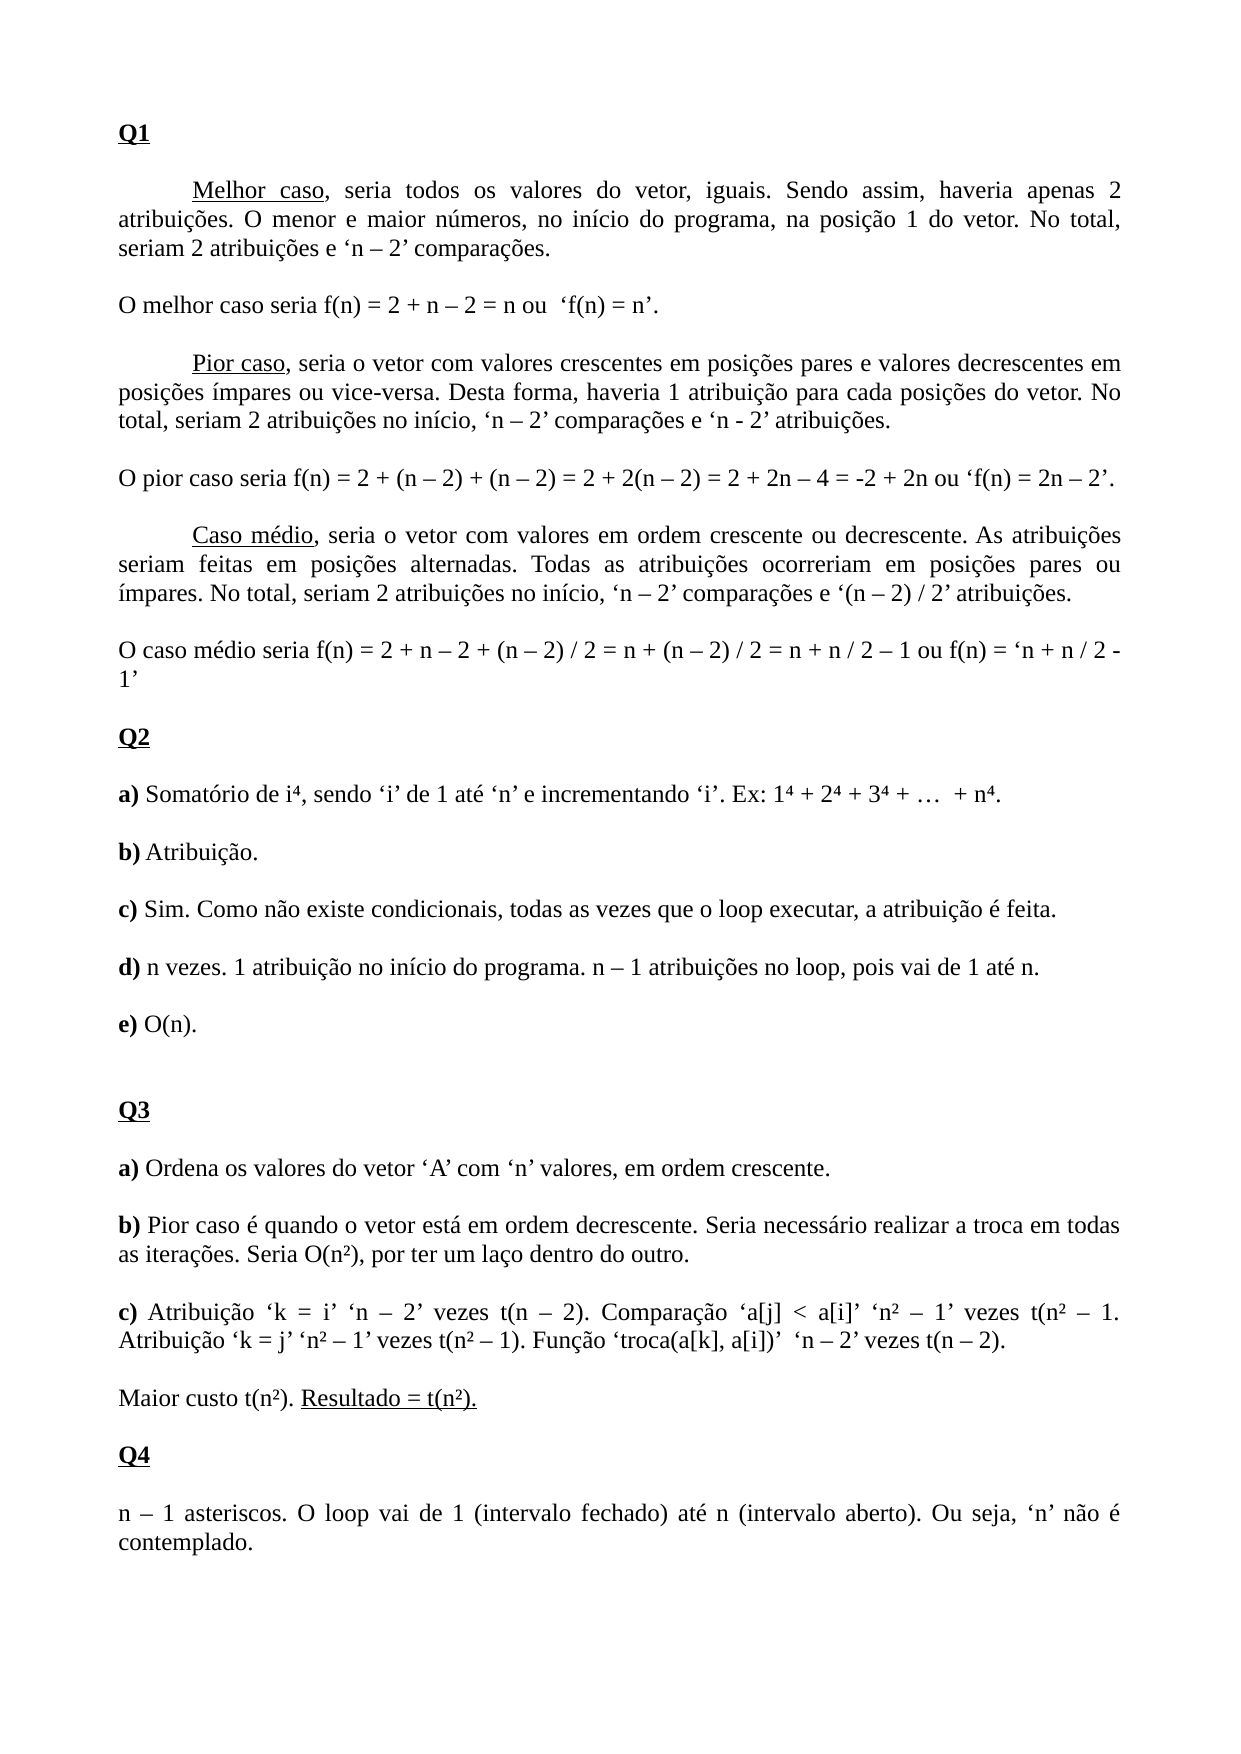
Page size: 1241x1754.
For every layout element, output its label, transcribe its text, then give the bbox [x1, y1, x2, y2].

text O melhor caso seria f(n) = 2 + n – 2 = n ou ‘f(n) = n’. [118, 291, 1122, 319]
text Q4 [118, 1441, 1122, 1469]
text d) n vezes. 1 atribuição no início do programa. n – 1 atribuições no loop, pois vai de 1 até n. [118, 952, 1122, 981]
text O caso médio seria f(n) = 2 + n – 2 + (n – 2) / 2 = n + (n – 2) / 2 = n + n / 2 – 1 ou f(n) = ‘n + n / 2 - 1’ [118, 636, 1122, 693]
text Caso médio, seria o vetor com valores em ordem crescente ou decrescente. As atribuições seriam feitas em posições alternadas. Todas as atribuições ocorreriam em posições pares ou ímpares. No total, seriam 2 atribuições no início, ‘n – 2’ comparações e ‘(n – 2) / 2’ atribuições. [118, 521, 1122, 607]
text Q2 [118, 722, 1122, 751]
text O pior caso seria f(n) = 2 + (n – 2) + (n – 2) = 2 + 2(n – 2) = 2 + 2n – 4 = -2 + 2n ou ‘f(n) = 2n – 2’. [118, 463, 1122, 492]
text a) Ordena os valores do vetor ‘A’ com ‘n’ valores, em ordem crescente. [118, 1153, 1122, 1182]
text Maior custo t(n²). Resultado = t(n²). [118, 1383, 1122, 1412]
text b) Atribuição. [118, 837, 1122, 866]
text c) Atribuição ‘k = i’ ‘n – 2’ vezes t(n – 2). Comparação ‘a[j] < a[i]’ ‘n² – 1’ vezes t(n² – 1. Atribuição ‘k = j’ ‘n² – 1’ vezes t(n² – 1). Função ‘troca(a[k], a[i])’ ‘n – 2’ vezes t(n – 2). [118, 1297, 1122, 1354]
text Melhor caso, seria todos os valores do vetor, iguais. Sendo assim, haveria apenas 2 atribuições. O menor e maior números, no início do programa, na posição 1 do vetor. No total, seriam 2 atribuições e ‘n – 2’ comparações. [118, 176, 1122, 262]
text Q3 [118, 1096, 1122, 1124]
text n – 1 asteriscos. O loop vai de 1 (intervalo fechado) até n (intervalo aberto). Ou seja, ‘n’ não é contemplado. [118, 1498, 1122, 1556]
text c) Sim. Como não existe condicionais, todas as vezes que o loop executar, a atribuição é feita. [118, 894, 1122, 923]
text e) O(n). [118, 1009, 1122, 1038]
text b) Pior caso é quando o vetor está em ordem decrescente. Seria necessário realizar a troca em todas as iterações. Seria O(n²), por ter um laço dentro do outro. [118, 1211, 1122, 1268]
text Q1 [118, 118, 1122, 147]
text Pior caso, seria o vetor com valores crescentes em posições pares e valores decrescentes em posições ímpares ou vice-versa. Desta forma, haveria 1 atribuição para cada posições do vetor. No total, seriam 2 atribuições no início, ‘n – 2’ comparações e ‘n - 2’ atribuições. [118, 348, 1122, 434]
text a) Somatório de i⁴, sendo ‘i’ de 1 até ‘n’ e incrementando ‘i’. Ex: 1⁴ + 2⁴ + 3⁴ + … + n⁴. [118, 779, 1122, 808]
